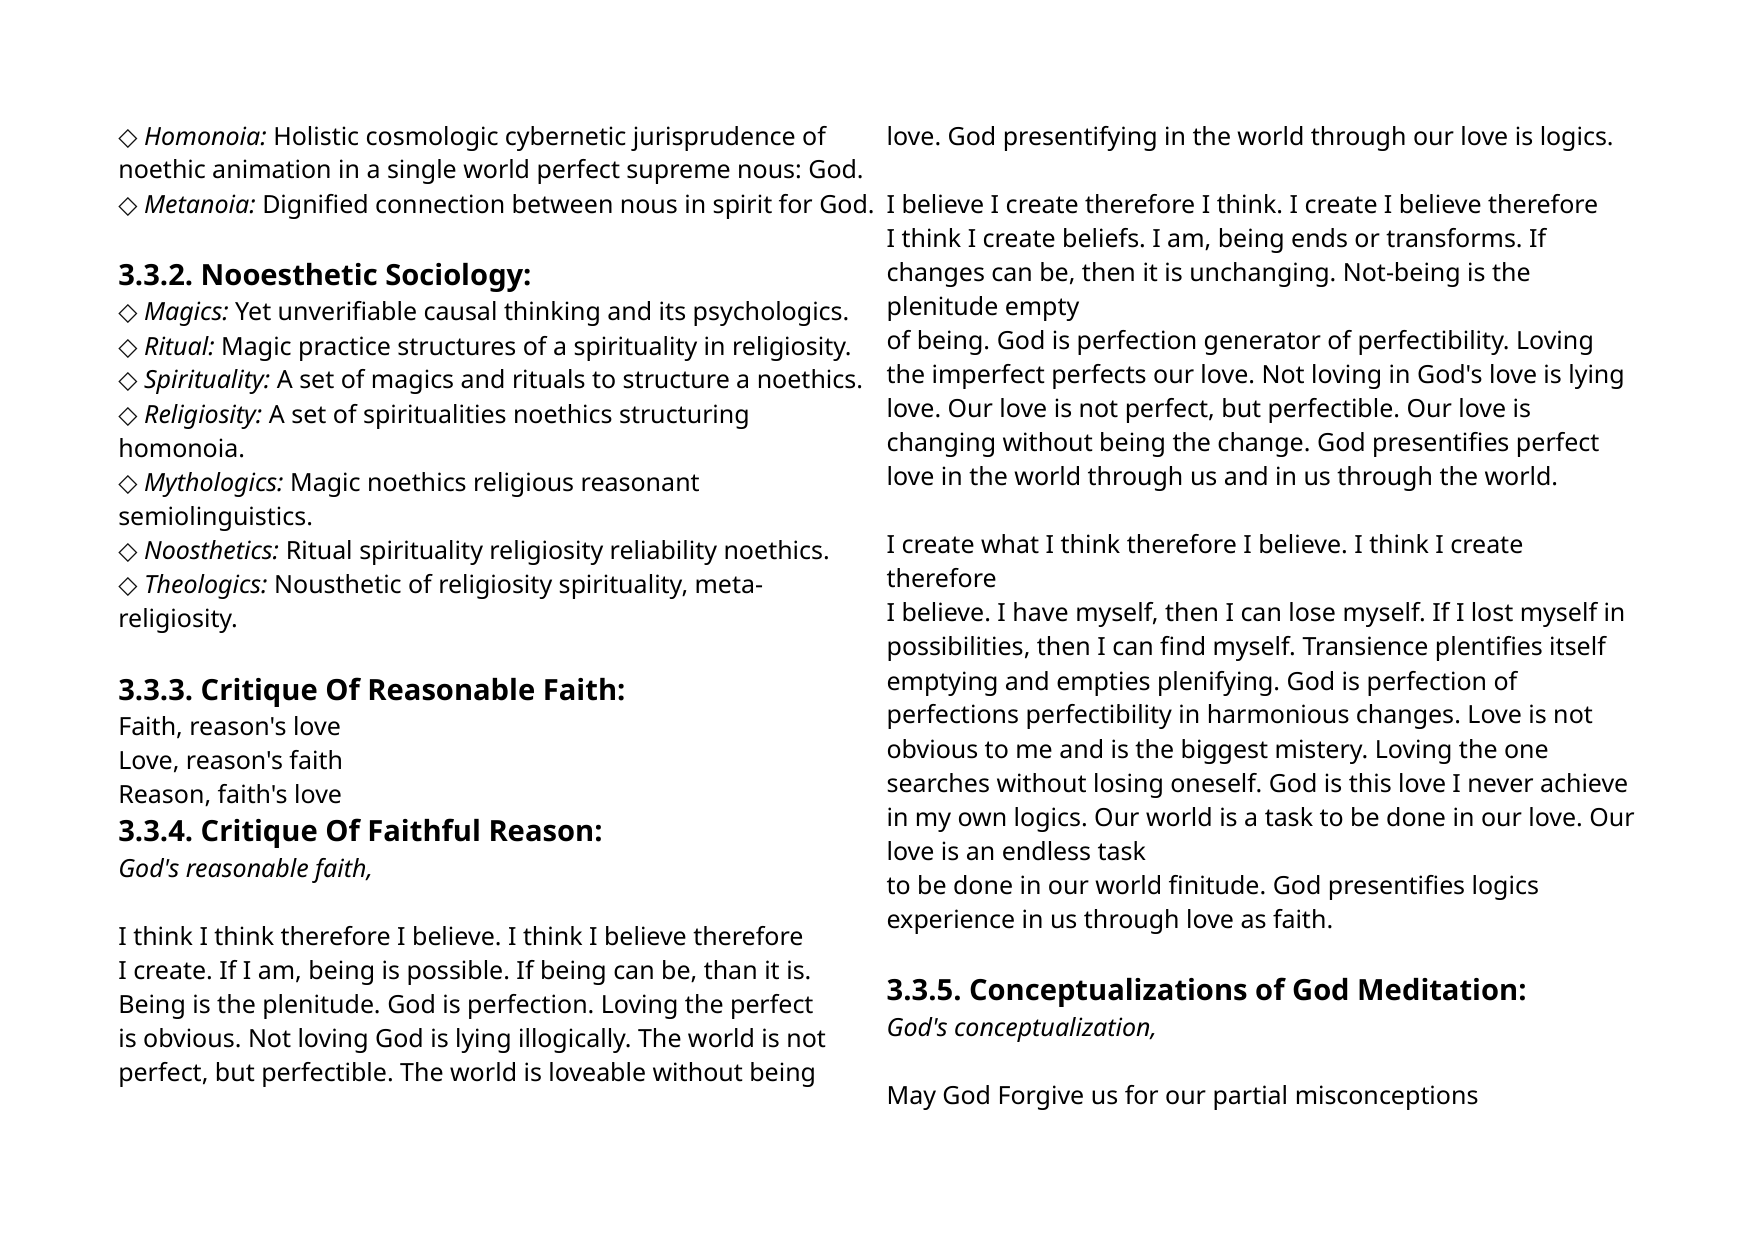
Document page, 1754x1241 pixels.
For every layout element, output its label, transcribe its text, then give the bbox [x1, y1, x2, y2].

text to be done in our world finitude. God presentifies logics experience in us through love as faith. [886, 867, 1636, 936]
text I believe. I have myself, then I can lose myself. If I lost myself in possibilities, then I can find myself. Transience plentifies itself emptying and empties plenifying. God is perfection of perfections perfectibility in harmonious changes. Love is not obvious to me and is the biggest mistery. Loving the one searches without losing oneself. God is this love I never achieve in my own logics. Our world is a task to be done in our love. Our love is an endless task [886, 595, 1636, 867]
text I create what I think therefore I believe. I think I create therefore [886, 527, 1636, 595]
text God's conceptualization, [886, 1009, 1636, 1043]
text ◇ Noosthetics: Ritual spirituality religiosity reliability noethics. [118, 532, 877, 567]
text love. God presentifying in the world through our love is logics. [886, 118, 1636, 152]
text of being. God is perfection generator of perfectibility. Loving the imperfect perfects our love. Not loving in God's love is lying love. Our love is not perfect, but perfectible. Our love is changing without being the change. God presentifies perfect love in the world through us and in us through the world. [886, 322, 1636, 493]
text 3.3.3. Critique Of Reasonable Faith: [118, 669, 877, 708]
text Reason, faith's love [118, 777, 877, 811]
text I think I think therefore I believe. I think I believe therefore [118, 918, 877, 952]
text ◇ Metanoia: Dignified connection between nous in spirit for God. [118, 186, 877, 220]
text I believe I create therefore I think. I create I believe therefore [886, 186, 1636, 220]
text ◇ Magics: Yet unverifiable causal thinking and its psychologics. [118, 294, 877, 328]
text is obvious. Not loving God is lying illogically. The world is not perfect, but perfectible. The world is loveable without being [118, 1021, 877, 1089]
text I think I create beliefs. I am, being ends or transforms. If changes can be, then it is unchanging. Not-being is the plenitude empty [886, 220, 1636, 322]
text ◇ Spirituality: A set of magics and rituals to structure a noethics. [118, 362, 877, 396]
text ◇ Religiosity: A set of spiritualities noethics structuring homonoia. [118, 396, 877, 464]
text ◇ Homonoia: Holistic cosmologic cybernetic jurisprudence of noethic animation in a single world perfect supreme nous: God. [118, 118, 877, 186]
text Faith, reason's love [118, 708, 877, 742]
text 3.3.2. Nooesthetic Sociology: [118, 254, 877, 294]
text Being is the plenitude. God is perfection. Loving the perfect [118, 987, 877, 1021]
text God's reasonable faith, [118, 850, 877, 884]
text Love, reason's faith [118, 742, 877, 777]
text ◇ Theologics: Nousthetic of religiosity spirituality, meta-religiosity. [118, 567, 877, 635]
text May God Forgive us for our partial misconceptions [886, 1077, 1636, 1112]
text ◇ Ritual: Magic practice structures of a spirituality in religiosity. [118, 328, 877, 362]
text 3.3.5. Conceptualizations of God Meditation: [886, 970, 1636, 1009]
text I create. If I am, being is possible. If being can be, than it is. [118, 952, 877, 987]
text ◇ Mythologics: Magic noethics religious reasonant semiolinguistics. [118, 464, 877, 532]
text 3.3.4. Critique Of Faithful Reason: [118, 811, 877, 850]
